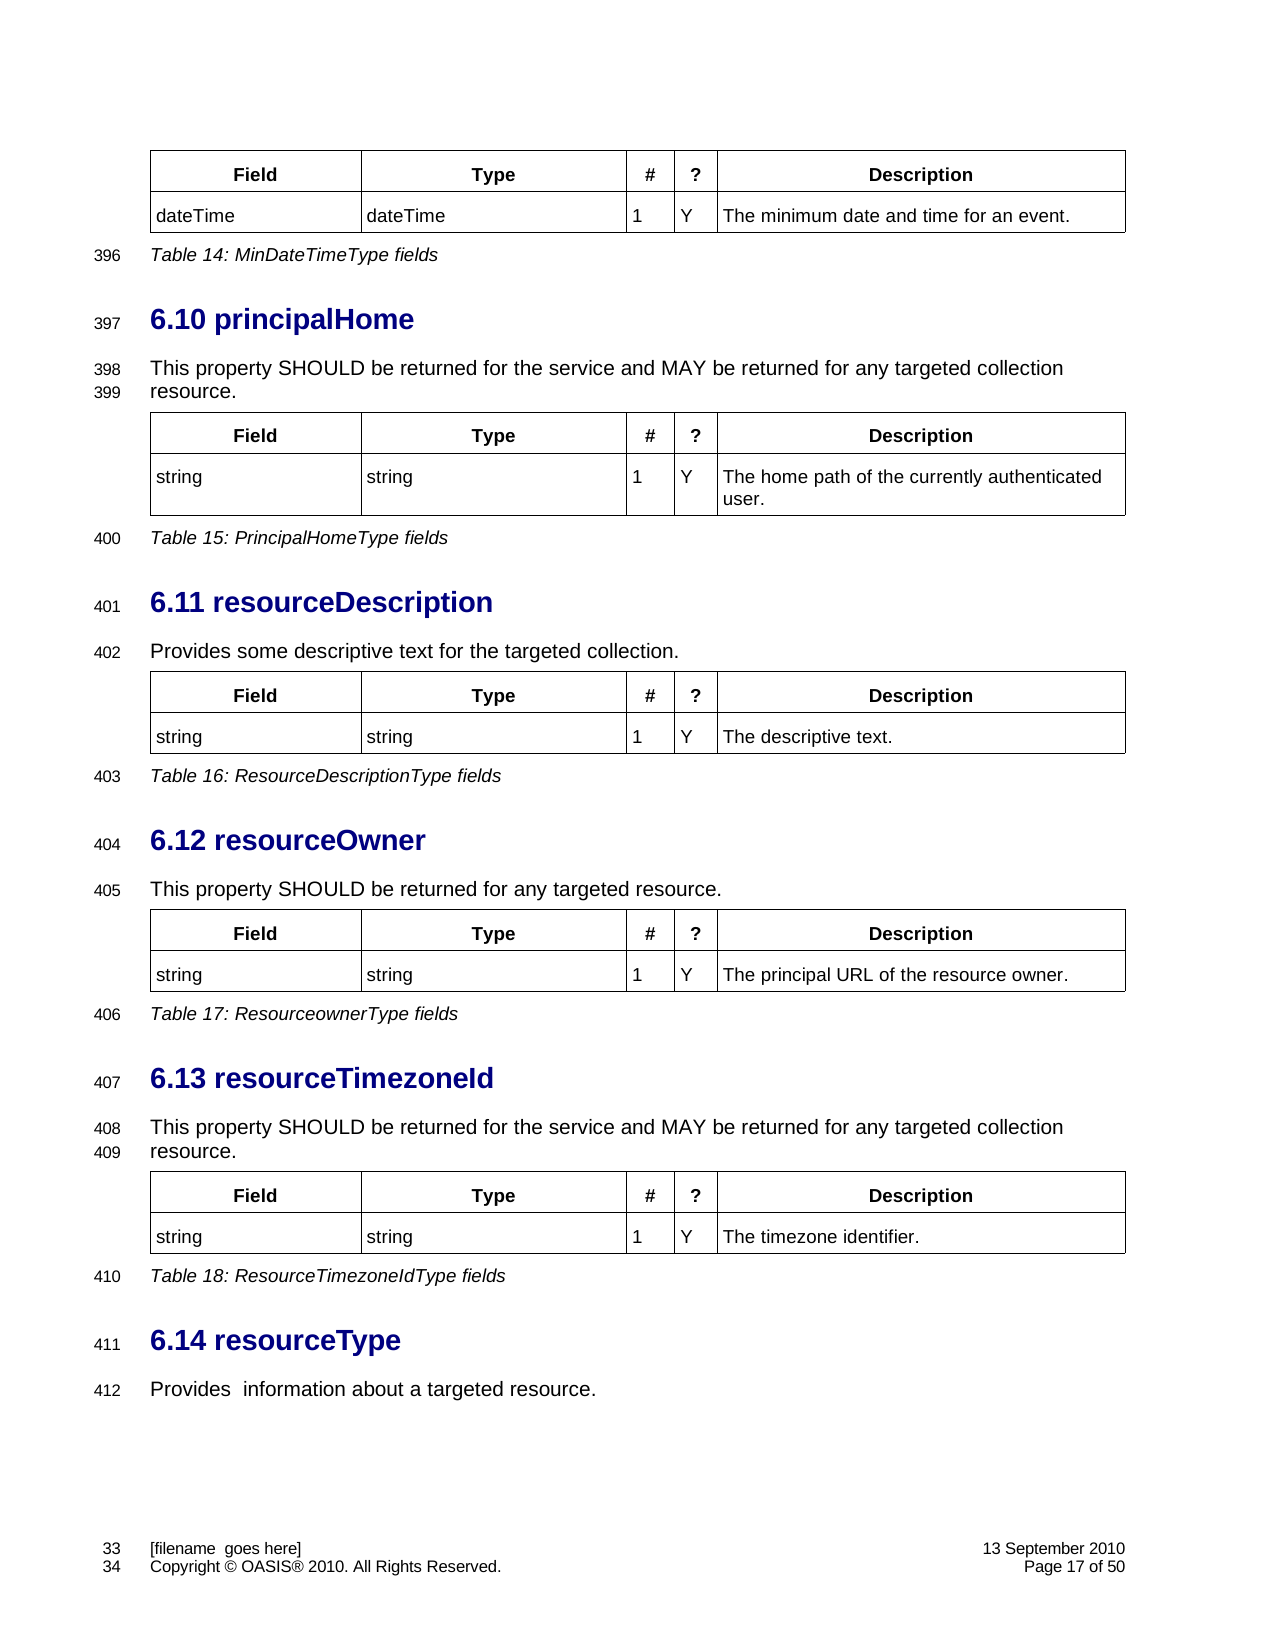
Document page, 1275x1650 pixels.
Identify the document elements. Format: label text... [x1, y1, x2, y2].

table_cell 1 [627, 713, 674, 753]
table_header Field [151, 1172, 361, 1212]
table_cell 1 [627, 1213, 674, 1253]
text Provides some descriptive text for the targeted collection. [150, 639, 1125, 663]
table_cell Y [675, 951, 717, 991]
table_cell The minimum date and time for an event. [718, 192, 1125, 232]
subtitle resourceType [150, 1324, 1125, 1357]
table_header # [627, 672, 674, 712]
table_cell string [151, 1213, 361, 1253]
table_cell string [362, 454, 626, 515]
table_cell 1 [627, 454, 674, 515]
text Table 18: ResourceTimezoneIdType fields [150, 1266, 1125, 1287]
table_header Field [151, 672, 361, 712]
table_header # [627, 910, 674, 950]
table_header Type [362, 151, 626, 191]
table_header Type [362, 413, 626, 453]
table_cell Y [675, 454, 717, 515]
table_cell string [362, 1213, 626, 1253]
table_cell Y [675, 1213, 717, 1253]
table_header Type [362, 1172, 626, 1212]
table_header # [627, 413, 674, 453]
table_cell string [151, 713, 361, 753]
table_header ? [675, 151, 717, 191]
subtitle principalHome [150, 303, 1125, 336]
table_cell The home path of the currently authenticated user. [718, 454, 1125, 515]
text This property SHOULD be returned for any targeted resource. [150, 877, 1125, 901]
text This property SHOULD be returned for the service and MAY be returned for any targeted collection resource. [150, 1116, 1125, 1163]
text Table 17: ResourceownerType fields [150, 1004, 1125, 1025]
table_header Description [718, 910, 1125, 950]
table_cell dateTime [362, 192, 626, 232]
text Table 15: PrincipalHomeType fields [150, 527, 1125, 548]
table_cell dateTime [151, 192, 361, 232]
text This property SHOULD be returned for the service and MAY be returned for any targeted collection resource. [150, 356, 1125, 403]
table_header Description [718, 1172, 1125, 1212]
table_header Type [362, 672, 626, 712]
subtitle resourceOwner [150, 824, 1125, 857]
text Provides information about a targeted resource. [150, 1377, 1125, 1401]
table_cell The principal URL of the resource owner. [718, 951, 1125, 991]
text Table 14: MinDateTimeType fields [150, 244, 1125, 266]
table_cell string [151, 454, 361, 515]
table_header ? [675, 672, 717, 712]
subtitle resourceDescription [150, 586, 1125, 618]
table_cell The descriptive text. [718, 713, 1125, 753]
table_cell string [151, 951, 361, 991]
table_cell string [362, 713, 626, 753]
table_header Description [718, 151, 1125, 191]
table_header Field [151, 151, 361, 191]
table_cell 1 [627, 951, 674, 991]
table_header ? [675, 910, 717, 950]
table_header Description [718, 413, 1125, 453]
table_header # [627, 151, 674, 191]
table_header Description [718, 672, 1125, 712]
table_cell The timezone identifier. [718, 1213, 1125, 1253]
table_cell Y [675, 713, 717, 753]
table_cell 1 [627, 192, 674, 232]
table_cell string [362, 951, 626, 991]
table_header ? [675, 1172, 717, 1212]
table_header Type [362, 910, 626, 950]
text Table 16: ResourceDescriptionType fields [150, 766, 1125, 787]
table_header Field [151, 413, 361, 453]
table_header # [627, 1172, 674, 1212]
table_header Field [151, 910, 361, 950]
table_cell Y [675, 192, 717, 232]
table_header ? [675, 413, 717, 453]
subtitle resourceTimezoneId [150, 1062, 1125, 1095]
